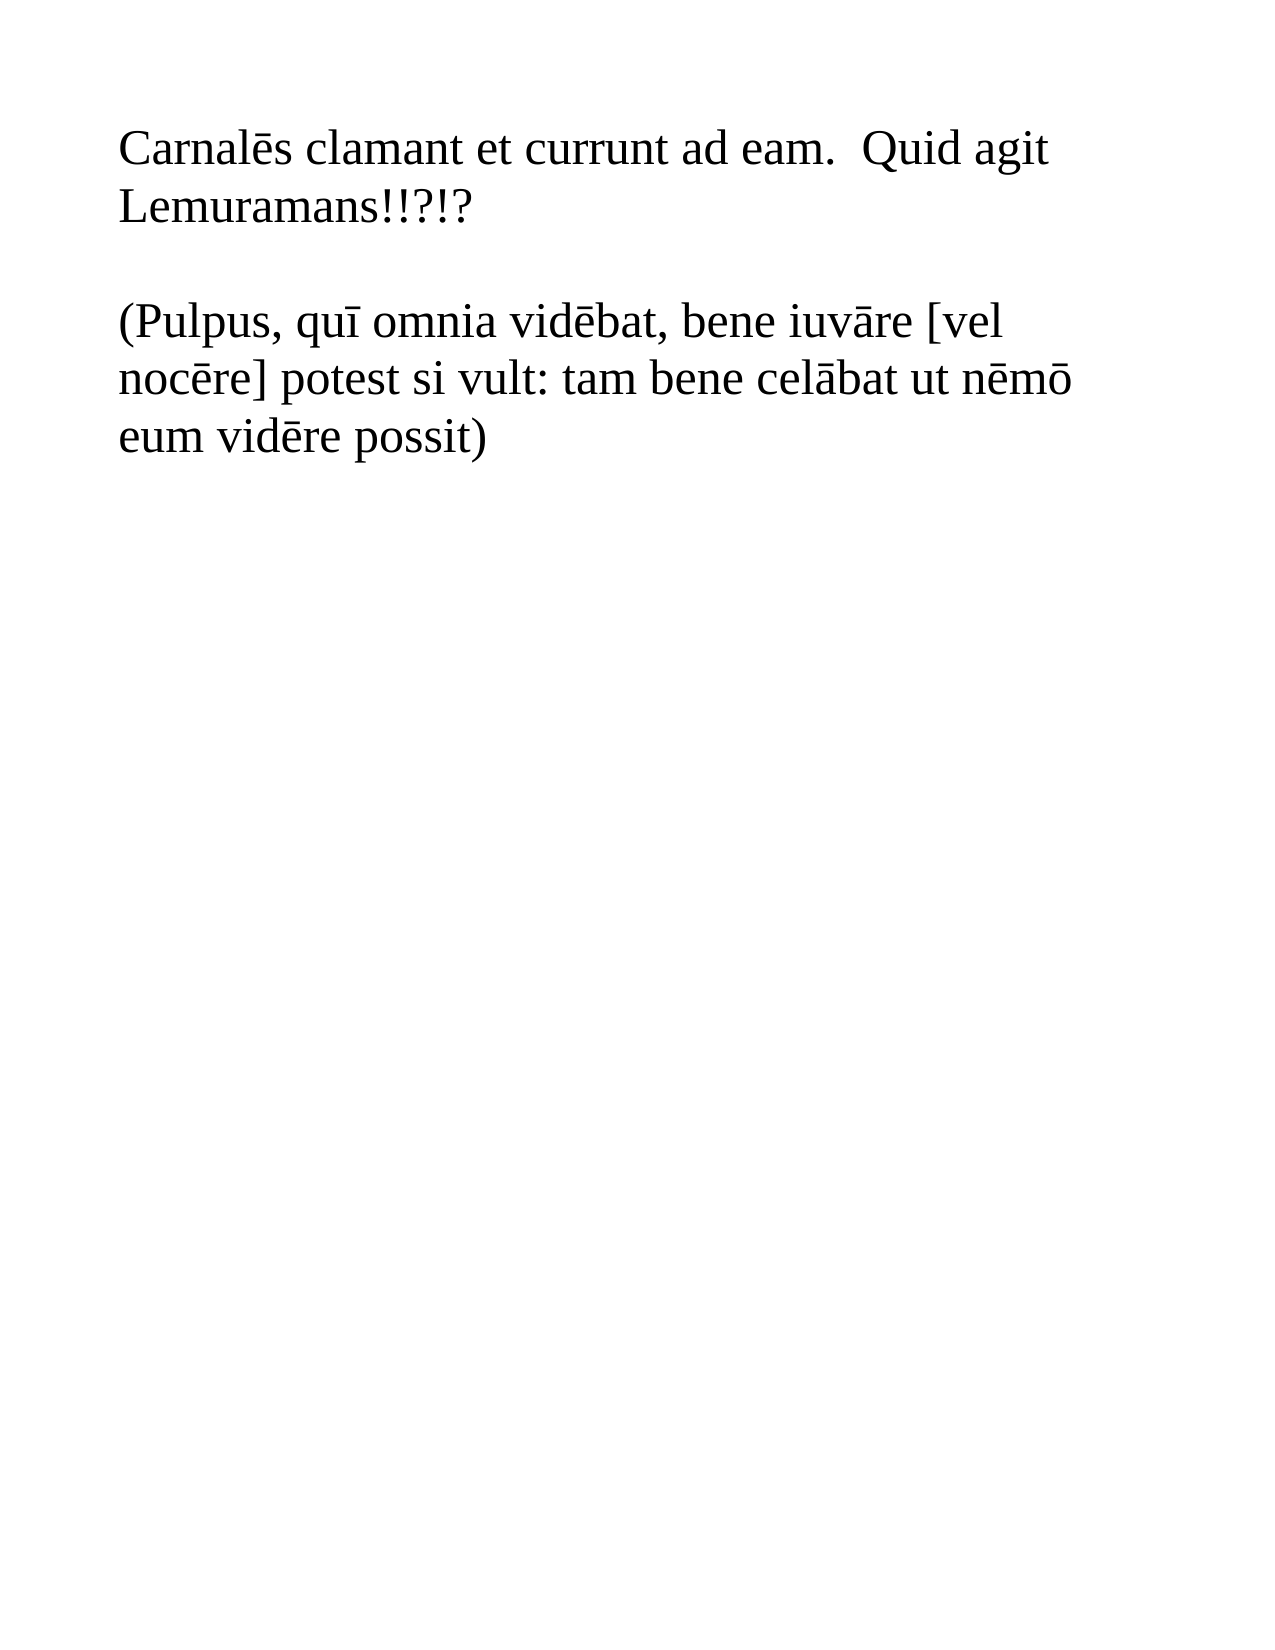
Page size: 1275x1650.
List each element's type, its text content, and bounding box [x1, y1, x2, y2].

text Carnalēs clamant et currunt ad eam. Quid agit Lemuramans!!?!? [118, 118, 1157, 233]
text (Pulpus, quī omnia vidēbat, bene iuvāre [vel nocēre] potest si vult: tam bene celābat ut nēmō eum vidēre possit) [118, 291, 1157, 463]
